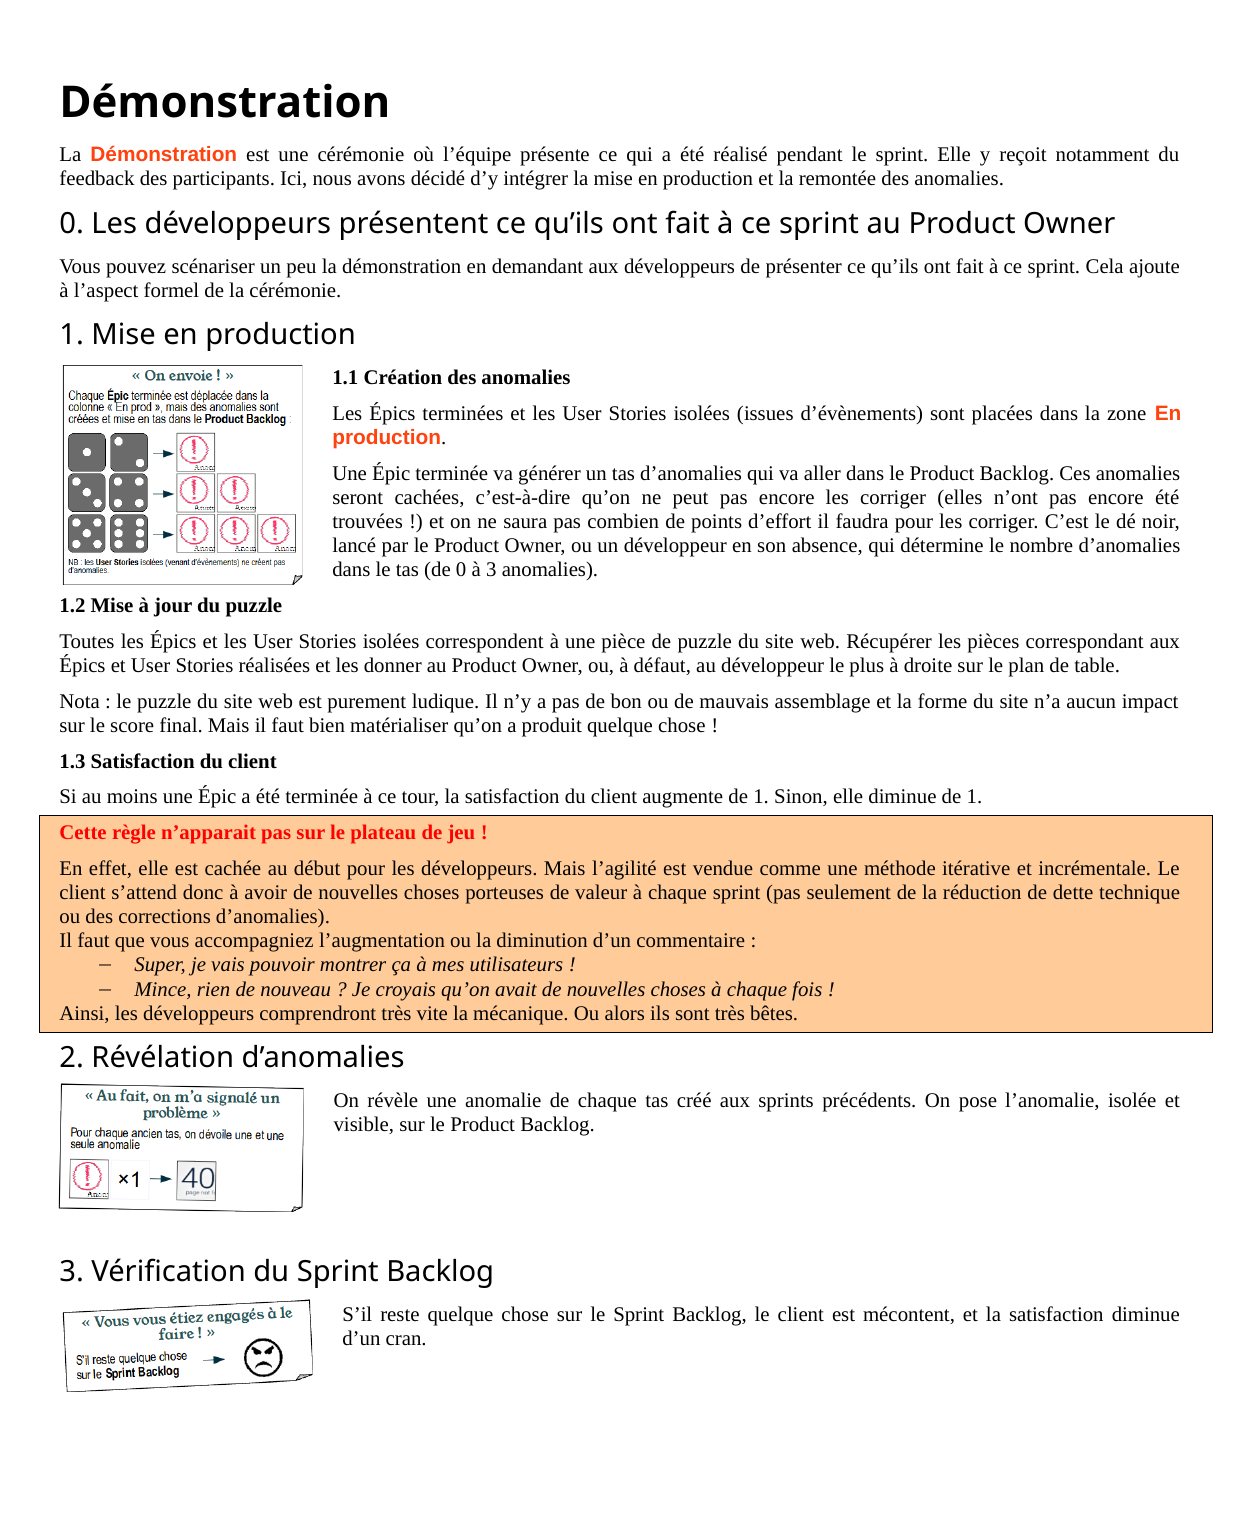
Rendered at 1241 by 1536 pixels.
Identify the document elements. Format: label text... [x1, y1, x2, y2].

text Nota : le puzzle du site web est purement ludique. Il n’y a pas de bon ou de mauvais assemblage et la forme du site n’a aucun impact sur le score final. Mais il faut bien matérialiser qu’on a produit quelque chose ! [59, 689, 1181, 737]
text 0. Les développeurs présentent ce qu’ils ont fait à ce sprint au Product Owner [59, 202, 1181, 242]
text 1. Mise en production [59, 313, 1181, 353]
text La Démonstration est une cérémonie où l’équipe présente ce qui a été réalisé pendant le sprint. Elle y reçoit notamment du feedback des participants. Ici, nous avons décidé d’y intégrer la mise en production et la remontée des anomalies. [59, 142, 1181, 190]
text Les Épics terminées et les User Stories isolées (issues d’évènements) sont placées dans la zone En production. [303, 401, 1181, 449]
text Si au moins une Épic a été terminée à ce tour, la satisfaction du client augmente de 1. Sinon, elle diminue de 1. [59, 784, 1181, 808]
text Une Épic terminée va générer un tas d’anomalies qui va aller dans le Product Backlog. Ces anomalies seront cachées, c’est-à-dire qu’on ne peut pas encore les corriger (elles n’ont pas encore été trouvées !) et on ne saura pas combien de points d’effort il faudra pour les corriger. C’est le dé noir, lancé par le Product Owner, ou un développeur en son absence, qui détermine le nombre d’anomalies dans le tas (de 0 à 3 anomalies). [303, 461, 1181, 581]
picture [62, 365, 303, 585]
text S’il reste quelque chose sur le Sprint Backlog, le client est mécontent, et la satisfaction diminue d’un cran. [313, 1302, 1181, 1350]
text On révèle une anomalie de chaque tas créé aux sprints précédents. On pose l’anomalie, isolée et visible, sur le Product Backlog. [304, 1088, 1181, 1136]
text 2. Révélation d’anomalies [59, 1036, 1181, 1076]
text Vous pouvez scénariser un peu la démonstration en demandant aux développeurs de présenter ce qu’ils ont fait à ce sprint. Cela ajoute à l’aspect formel de la cérémonie. [59, 254, 1181, 302]
text 3. Vérification du Sprint Backlog [59, 1251, 1181, 1290]
picture [58, 1083, 304, 1212]
text Toutes les Épics et les User Stories isolées correspondent à une pièce de puzzle du site web. Récupérer les pièces correspondant aux Épics et User Stories réalisées et les donner au Product Owner, ou, à défaut, au développeur le plus à droite sur le plan de table. [59, 629, 1181, 677]
text Démonstration [59, 71, 1181, 130]
text 1.1 Création des anomalies [303, 365, 1181, 389]
text 1.3 Satisfaction du client [59, 749, 1181, 773]
picture [62, 1299, 313, 1392]
text 1.2 Mise à jour du puzzle [59, 593, 1181, 617]
